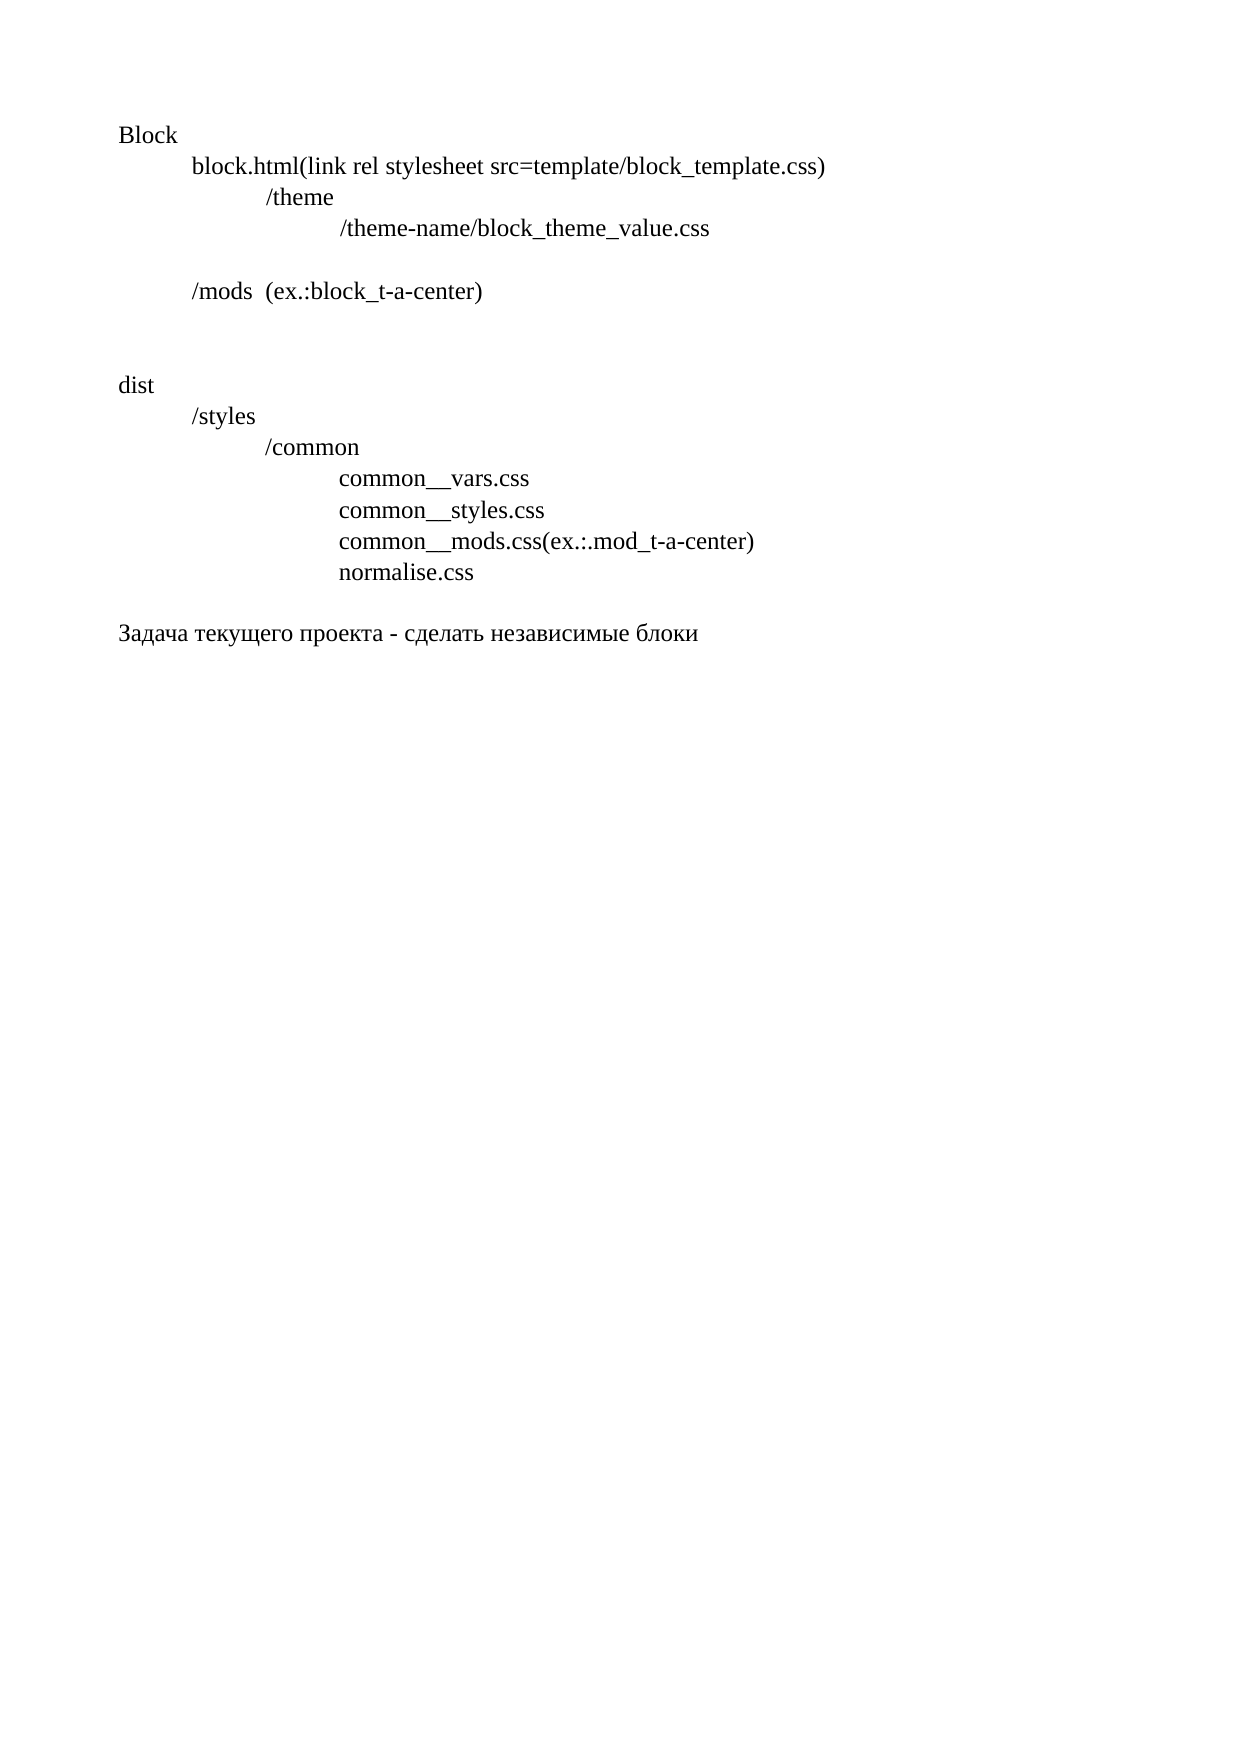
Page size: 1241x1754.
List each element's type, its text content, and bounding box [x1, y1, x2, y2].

text normalise.css [118, 556, 1122, 587]
text common__mods.css(ex.:.mod_t-a-center) [338, 524, 1122, 556]
text /theme [118, 181, 1122, 212]
text /styles [118, 399, 1122, 431]
text common__vars.css [118, 462, 1122, 493]
text dist [118, 368, 1122, 399]
text Block [118, 118, 1122, 149]
text block.html(link rel stylesheet src=template/block_template.css) [118, 149, 1122, 181]
text /theme-name/block_theme_value.css [118, 212, 1122, 243]
text Задача текущего проекта - сделать независимые блоки [118, 618, 1122, 647]
text /mods (ex.:block_t-a-center) [118, 274, 1122, 306]
text /common [118, 431, 1122, 462]
text common__styles.css [118, 493, 1122, 524]
